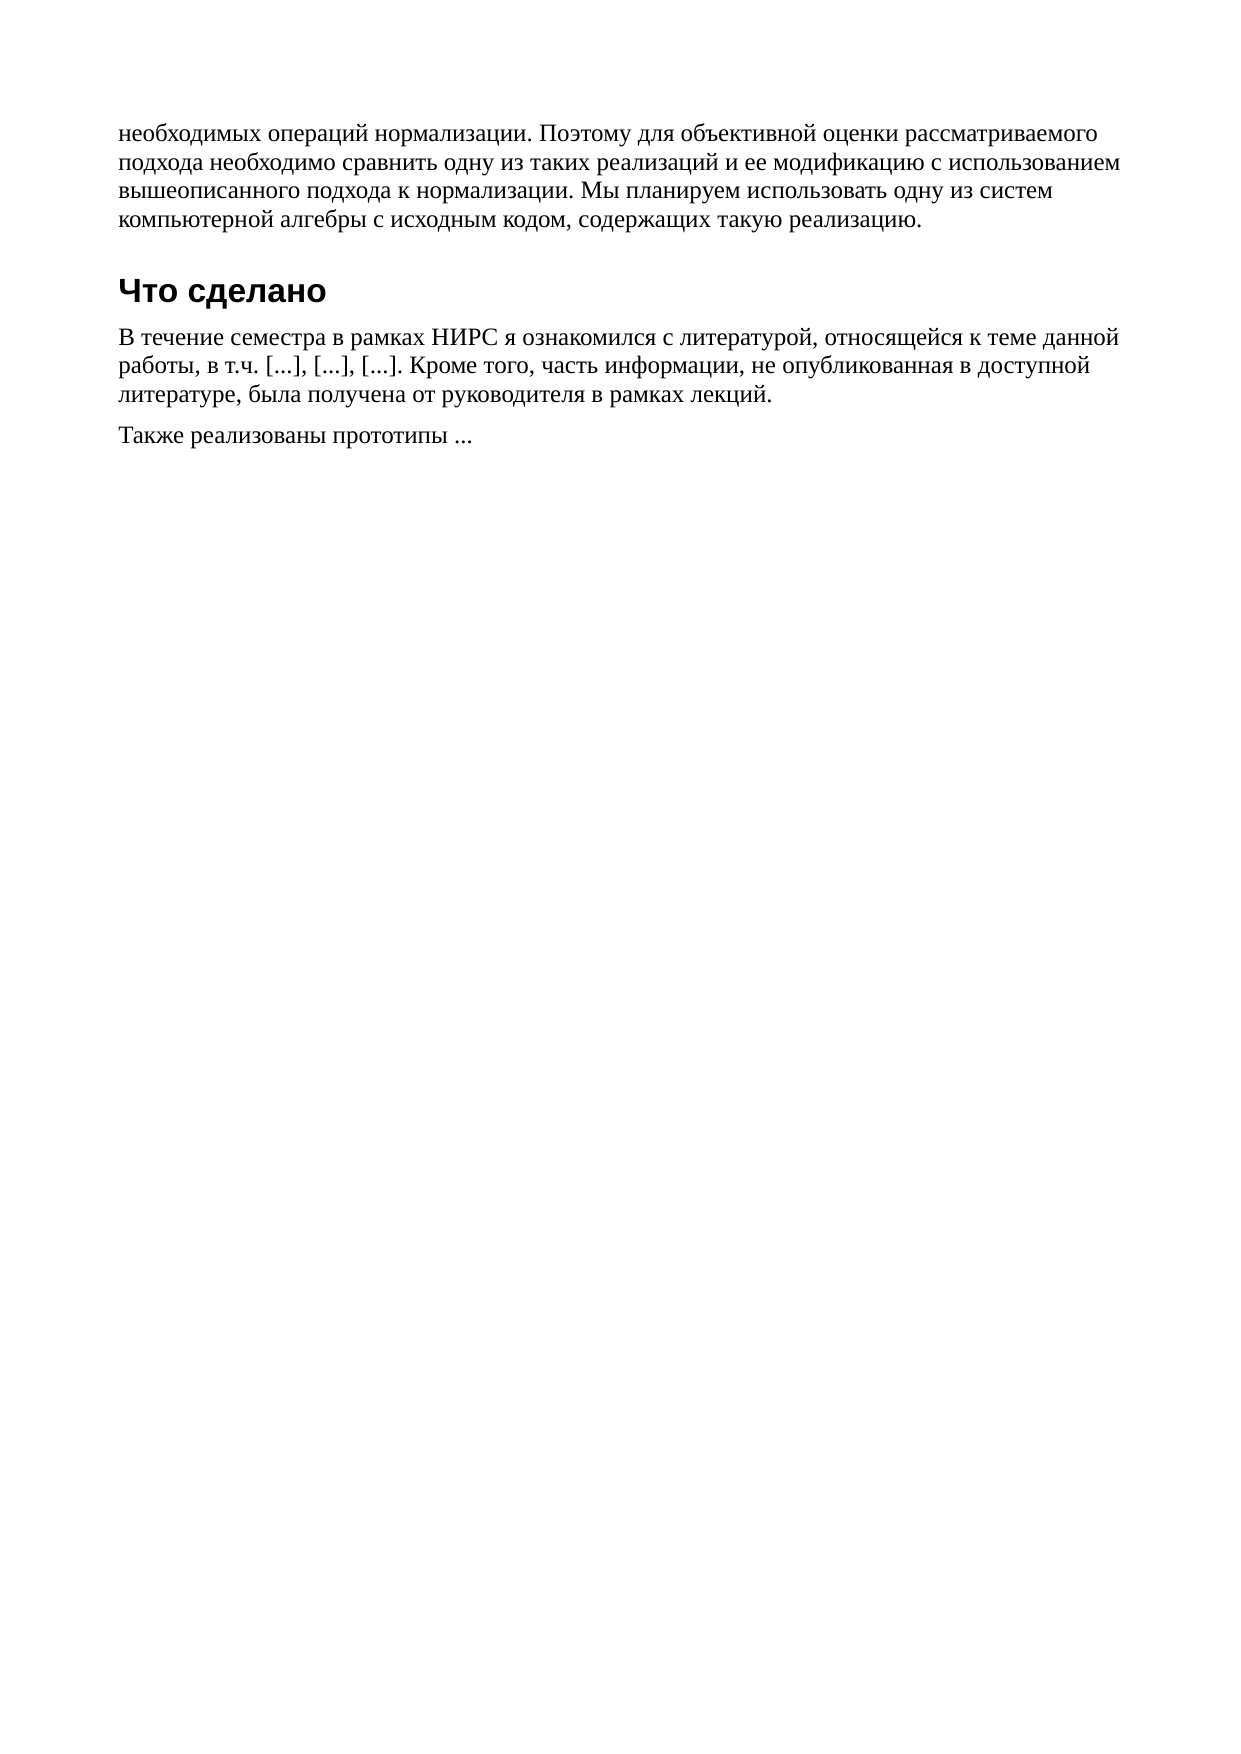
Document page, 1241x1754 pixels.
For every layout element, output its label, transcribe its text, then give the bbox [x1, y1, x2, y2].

text Также реализованы прототипы ... [118, 421, 1122, 449]
text В течение семестра в рамках НИРС я ознакомился с литературой, относящейся к теме данной работы, в т.ч. [...], [...], [...]. Кроме того, часть информации, не опубликованная в доступной литературе, была получена от руководителя в рамках лекций. [118, 322, 1122, 408]
text необходимых операций нормализации. Поэтому для объективной оценки рассматриваемого подхода необходимо сравнить одну из таких реализаций и ее модификацию с использованием вышеописанного подхода к нормализации. Мы планируем использовать одну из систем компьютерной алгебры с исходным кодом, содержащих такую реализацию. [118, 118, 1122, 233]
subtitle Что сделано [118, 271, 1122, 309]
